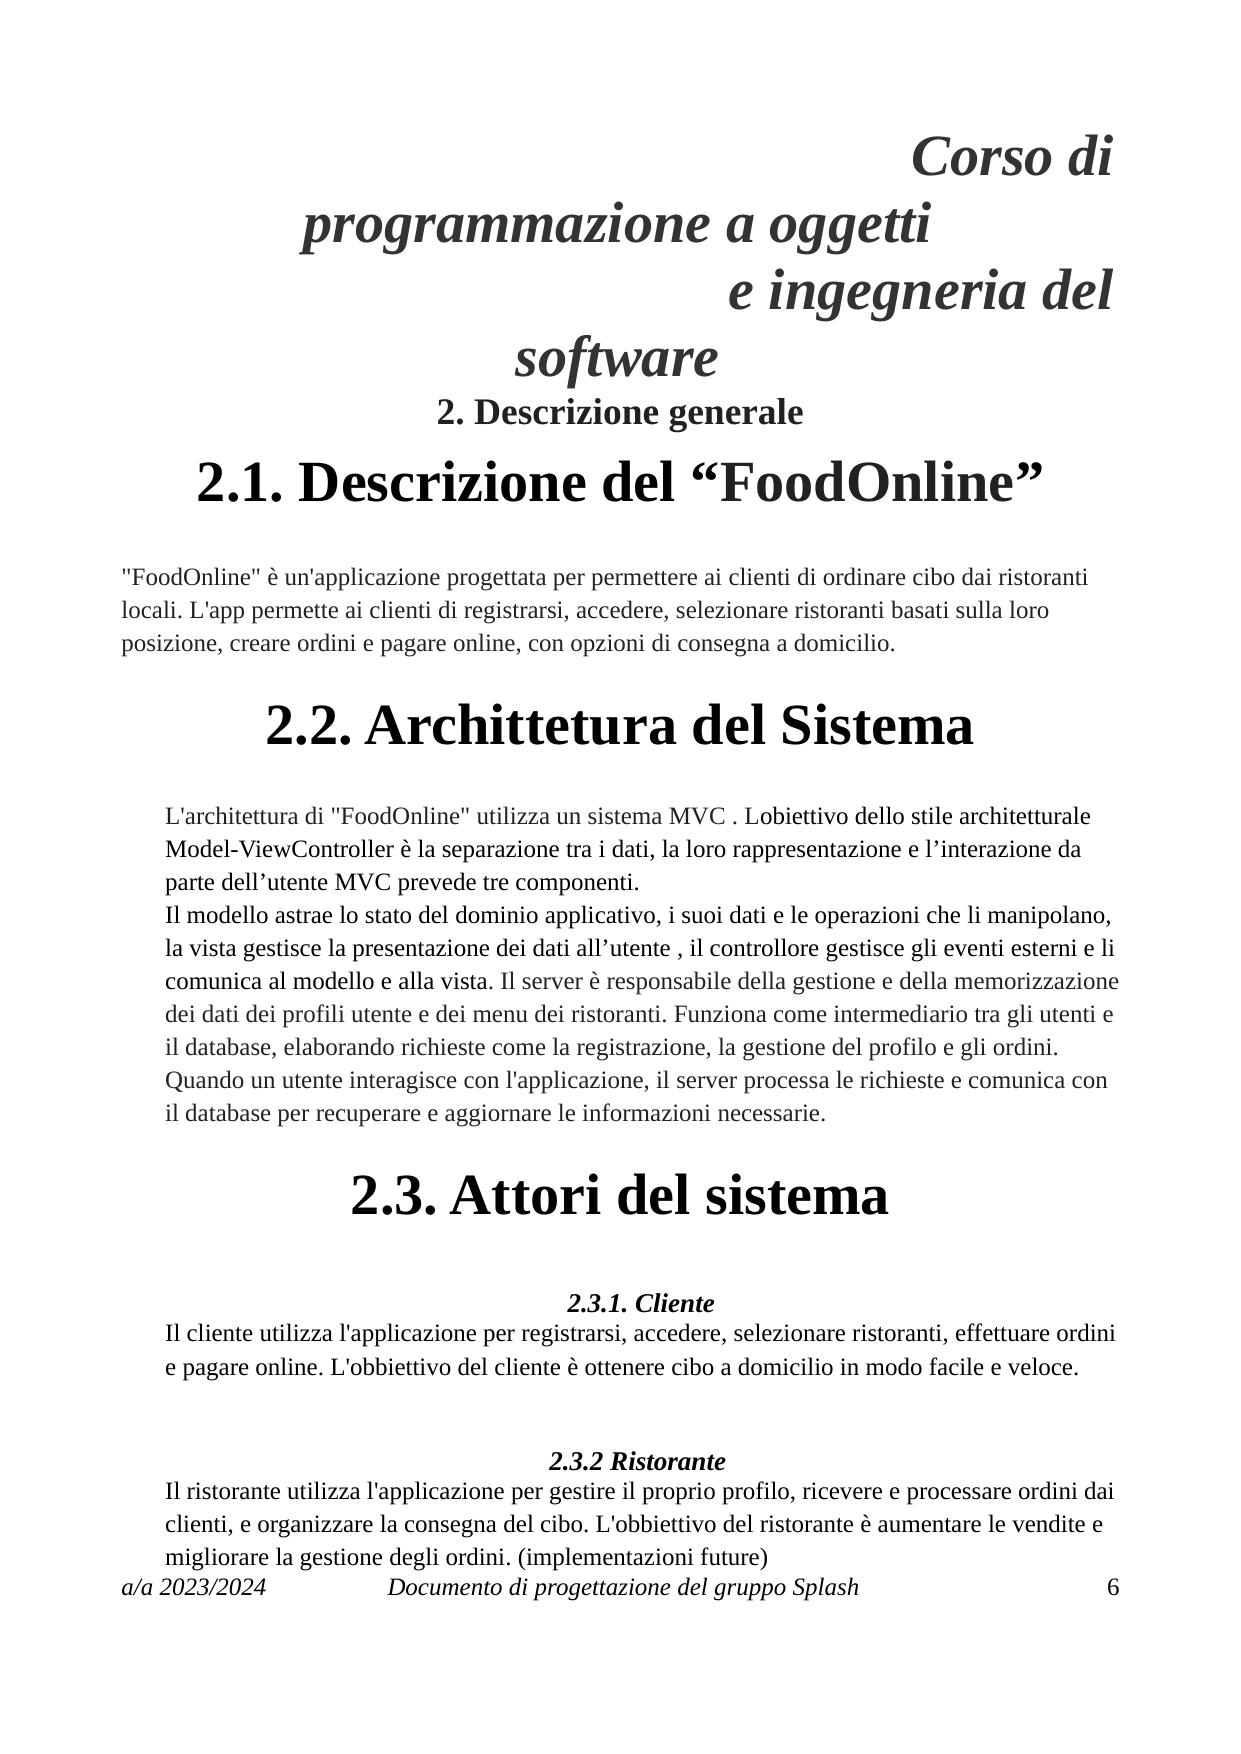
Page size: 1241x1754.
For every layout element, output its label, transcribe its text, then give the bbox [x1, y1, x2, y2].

text Il ristorante utilizza l'applicazione per gestire il proprio profilo, ricevere e processare ordini dai clienti, e organizzare la consegna del cibo. L'obbiettivo del ristorante è aumentare le vendite e migliorare la gestione degli ordini. (implementazioni future) [165, 1476, 1119, 1571]
subtitle 2.1. Descrizione del “FoodOnline” [121, 447, 1119, 514]
subtitle 2.3. Attori del sistema [121, 1160, 1119, 1227]
subtitle 2.3.2 Ristorante [165, 1445, 1119, 1476]
subtitle 2. Descrizione generale [121, 389, 1119, 433]
subtitle 2.3.1. Cliente [165, 1287, 1119, 1318]
subtitle 2.2. Archittetura del Sistema [121, 690, 1119, 757]
text L'architettura di "FoodOnline" utilizza un sistema MVC . Lobiettivo dello stile architetturale Model-ViewController è la separazione tra i dati, la loro rappresentazione e l’interazione da parte dell’utente MVC prevede tre componenti. Il modello astrae lo stato del dominio applicativo, i suoi dati e le operazioni che li manipolano, la vista gestisce la presentazione dei dati all’utente , il controllore gestisce gli eventi esterni e li comunica al modello e alla vista. Il server è responsabile della gestione e della memorizzazione dei dati dei profili utente e dei menu dei ristoranti. Funziona come intermediario tra gli utenti e il database, elaborando richieste come la registrazione, la gestione del profilo e gli ordini. Quando un utente interagisce con l'applicazione, il server processa le richieste e comunica con il database per recuperare e aggiornare le informazioni necessarie. [165, 801, 1119, 1127]
text Il cliente utilizza l'applicazione per registrarsi, accedere, selezionare ristoranti, effettuare ordini e pagare online. L'obbiettivo del cliente è ottenere cibo a domicilio in modo facile e veloce. [165, 1318, 1119, 1380]
text "FoodOnline" è un'applicazione progettata per permettere ai clienti di ordinare cibo dai ristoranti locali. L'app permette ai clienti di registrarsi, accedere, selezionare ristoranti basati sulla loro posizione, creare ordini e pagare online, con opzioni di consegna a domicilio. [121, 562, 1119, 657]
